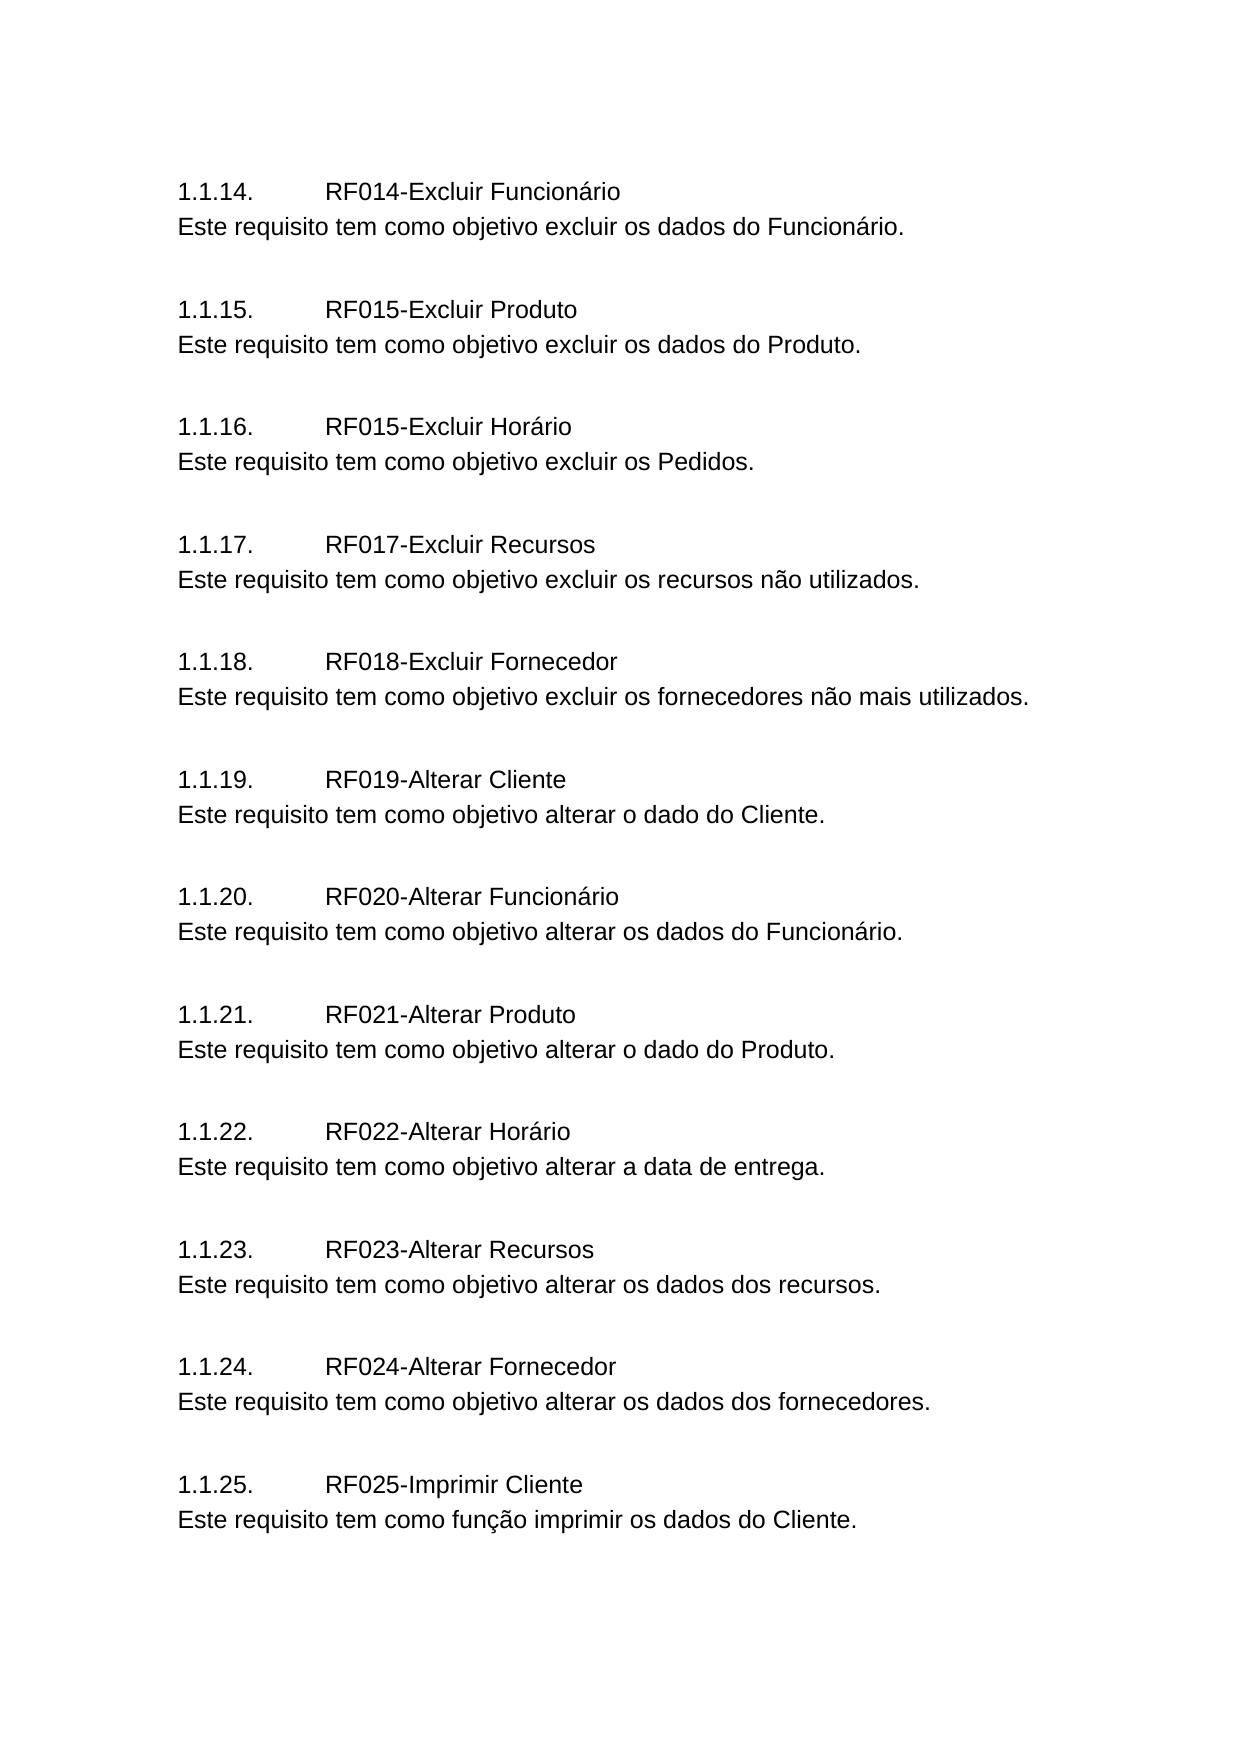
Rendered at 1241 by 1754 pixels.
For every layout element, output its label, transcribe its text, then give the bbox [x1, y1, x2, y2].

text Este requisito tem como objetivo alterar o dado do Cliente. [177, 800, 1122, 828]
subtitle RF021-Alterar Produto [177, 1000, 1122, 1028]
subtitle RF017-Excluir Recursos [177, 530, 1122, 558]
subtitle RF025-Imprimir Cliente [177, 1470, 1122, 1498]
subtitle RF015-Excluir Horário [177, 412, 1122, 441]
text Este requisito tem como objetivo alterar a data de entrega. [177, 1152, 1122, 1181]
subtitle RF015-Excluir Produto [177, 295, 1122, 323]
subtitle RF018-Excluir Fornecedor [177, 647, 1122, 676]
subtitle RF023-Alterar Recursos [177, 1235, 1122, 1263]
subtitle RF024-Alterar Fornecedor [177, 1352, 1122, 1381]
text Este requisito tem como objetivo excluir os dados do Funcionário. [177, 212, 1122, 241]
subtitle RF019-Alterar Cliente [177, 765, 1122, 793]
text Este requisito tem como objetivo alterar os dados do Funcionário. [177, 917, 1122, 946]
text Este requisito tem como objetivo excluir os recursos não utilizados. [177, 565, 1122, 593]
text Este requisito tem como objetivo alterar o dado do Produto. [177, 1035, 1122, 1063]
text Este requisito tem como objetivo excluir os dados do Produto. [177, 330, 1122, 358]
text Este requisito tem como objetivo alterar os dados dos recursos. [177, 1270, 1122, 1298]
text Este requisito tem como objetivo excluir os Pedidos. [177, 447, 1122, 476]
text Este requisito tem como função imprimir os dados do Cliente. [177, 1505, 1122, 1533]
subtitle RF020-Alterar Funcionário [177, 882, 1122, 911]
text Este requisito tem como objetivo excluir os fornecedores não mais utilizados. [177, 682, 1122, 711]
text Este requisito tem como objetivo alterar os dados dos fornecedores. [177, 1387, 1122, 1416]
subtitle RF014-Excluir Funcionário [177, 177, 1122, 206]
subtitle RF022-Alterar Horário [177, 1117, 1122, 1146]
